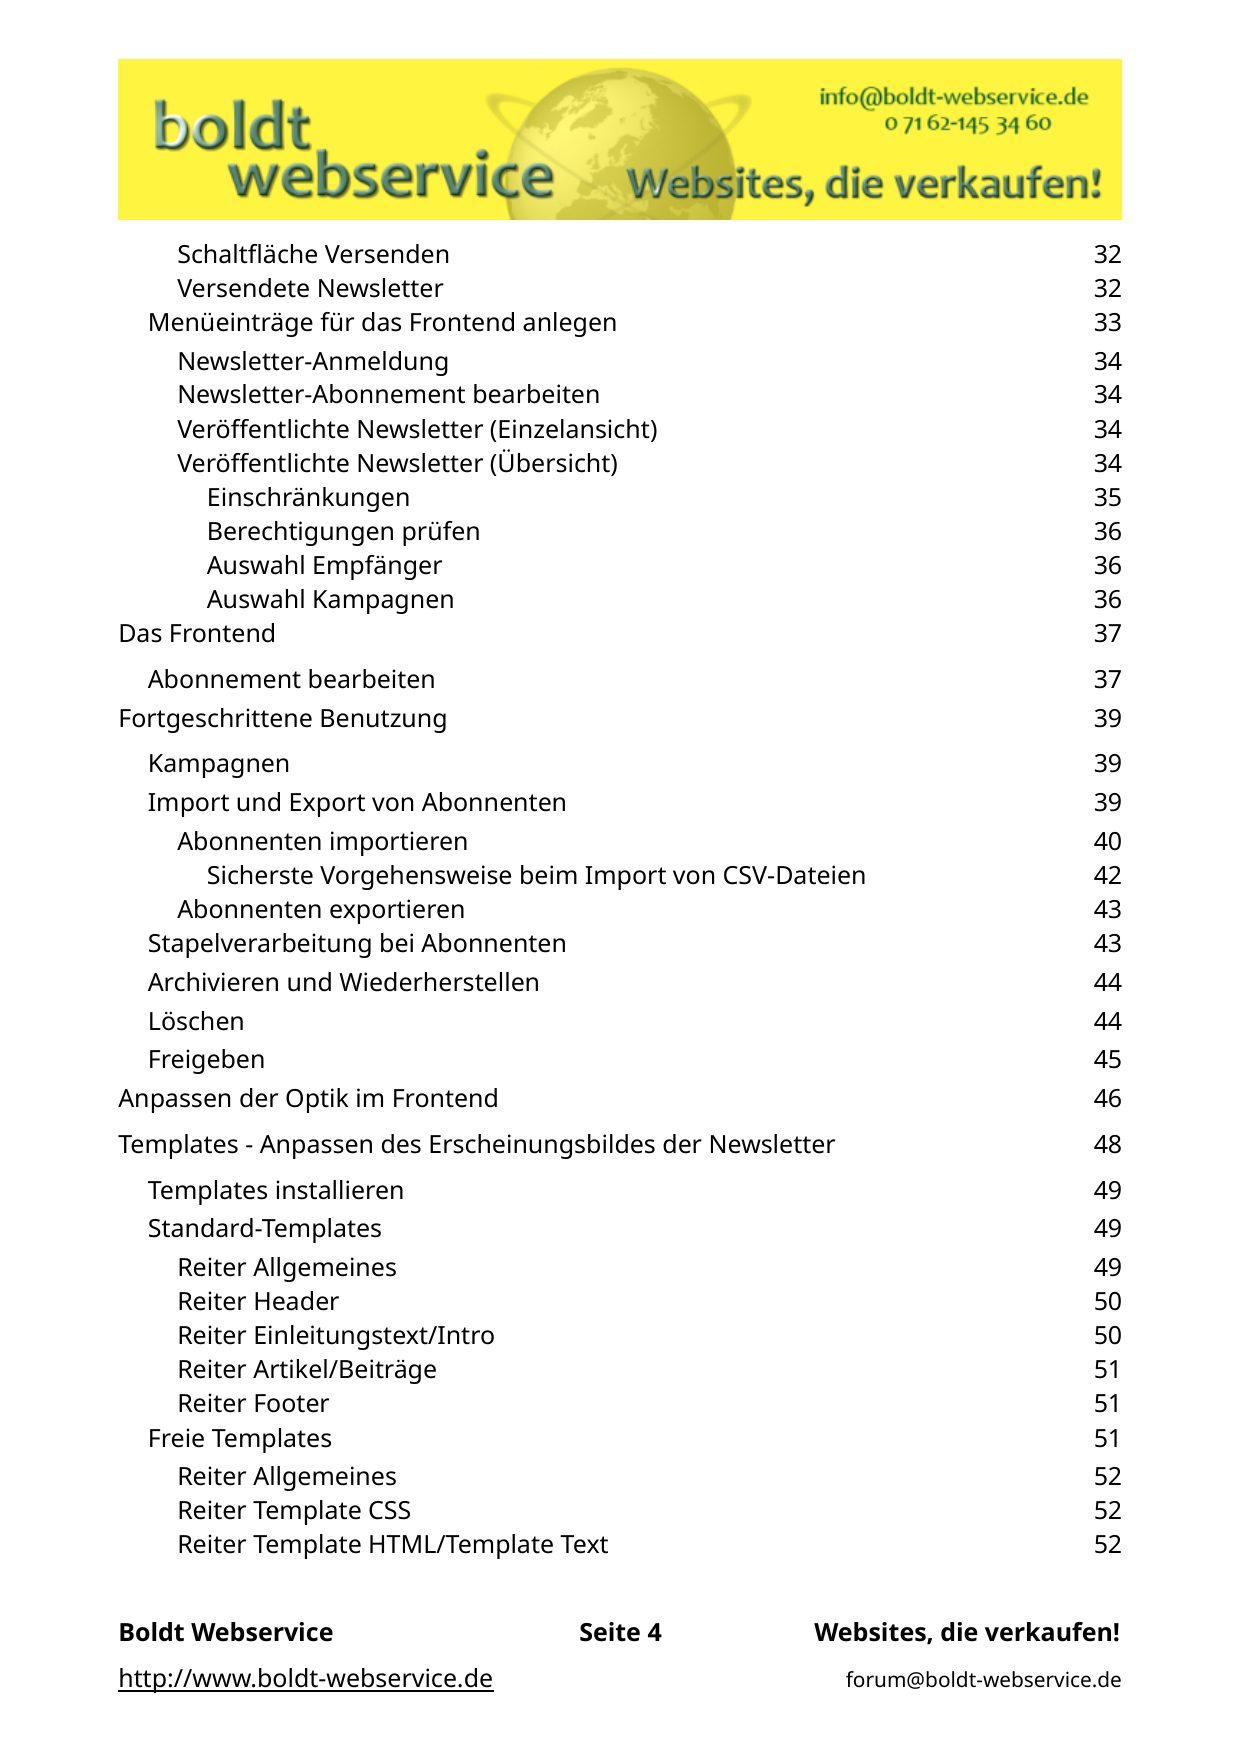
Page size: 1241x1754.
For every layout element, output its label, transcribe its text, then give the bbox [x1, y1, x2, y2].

text Das Frontend 37 [118, 616, 1122, 650]
text Veröffentlichte Newsletter (Übersicht) 34 [177, 445, 1122, 479]
text Freie Templates 51 [148, 1420, 1122, 1454]
text Löschen 44 [148, 1003, 1122, 1037]
text Anpassen der Optik im Frontend 46 [118, 1081, 1122, 1115]
text Abonnenten exportieren 43 [177, 892, 1122, 926]
text Sicherste Vorgehensweise beim Import von CSV-Dateien 42 [207, 858, 1122, 892]
text Reiter Allgemeines 52 [177, 1459, 1122, 1493]
text Templates installieren 49 [148, 1172, 1122, 1206]
text Kampagnen 39 [148, 746, 1122, 780]
picture [118, 59, 1123, 220]
text Einschränkungen 35 [207, 479, 1122, 513]
text Abonnement bearbeiten 37 [148, 661, 1122, 696]
text Reiter Footer 51 [177, 1386, 1122, 1420]
text Reiter Artikel/Beiträge 51 [177, 1352, 1122, 1386]
text Veröffentlichte Newsletter (Einzelansicht) 34 [177, 411, 1122, 445]
text Abonnenten importieren 40 [177, 823, 1122, 858]
text Fortgeschrittene Benutzung 39 [118, 700, 1122, 734]
text Freigeben 45 [148, 1042, 1122, 1076]
text Auswahl Empfänger 36 [207, 547, 1122, 582]
text Stapelverarbeitung bei Abonnenten 43 [148, 926, 1122, 960]
text Versendete Newsletter 32 [177, 270, 1122, 304]
text Reiter Template CSS 52 [177, 1493, 1122, 1527]
text Berechtigungen prüfen 36 [207, 513, 1122, 547]
text Standard-Templates 49 [148, 1211, 1122, 1245]
text Reiter Template HTML/Template Text 52 [177, 1527, 1122, 1561]
text Auswahl Kampagnen 36 [207, 582, 1122, 616]
text Templates - Anpassen des Erscheinungsbildes der Newsletter 48 [118, 1127, 1122, 1161]
text Menüeinträge für das Frontend anlegen 33 [148, 304, 1122, 338]
text Reiter Allgemeines 49 [177, 1250, 1122, 1284]
text Archivieren und Wiederherstellen 44 [148, 964, 1122, 998]
text Newsletter-Anmeldung 34 [177, 343, 1122, 377]
text Newsletter-Abonnement bearbeiten 34 [177, 377, 1122, 411]
text Reiter Einleitungstext/Intro 50 [177, 1318, 1122, 1352]
text Schaltfläche Versenden 32 [177, 236, 1122, 270]
text Reiter Header 50 [177, 1284, 1122, 1318]
text Import und Export von Abonnenten 39 [148, 785, 1122, 819]
